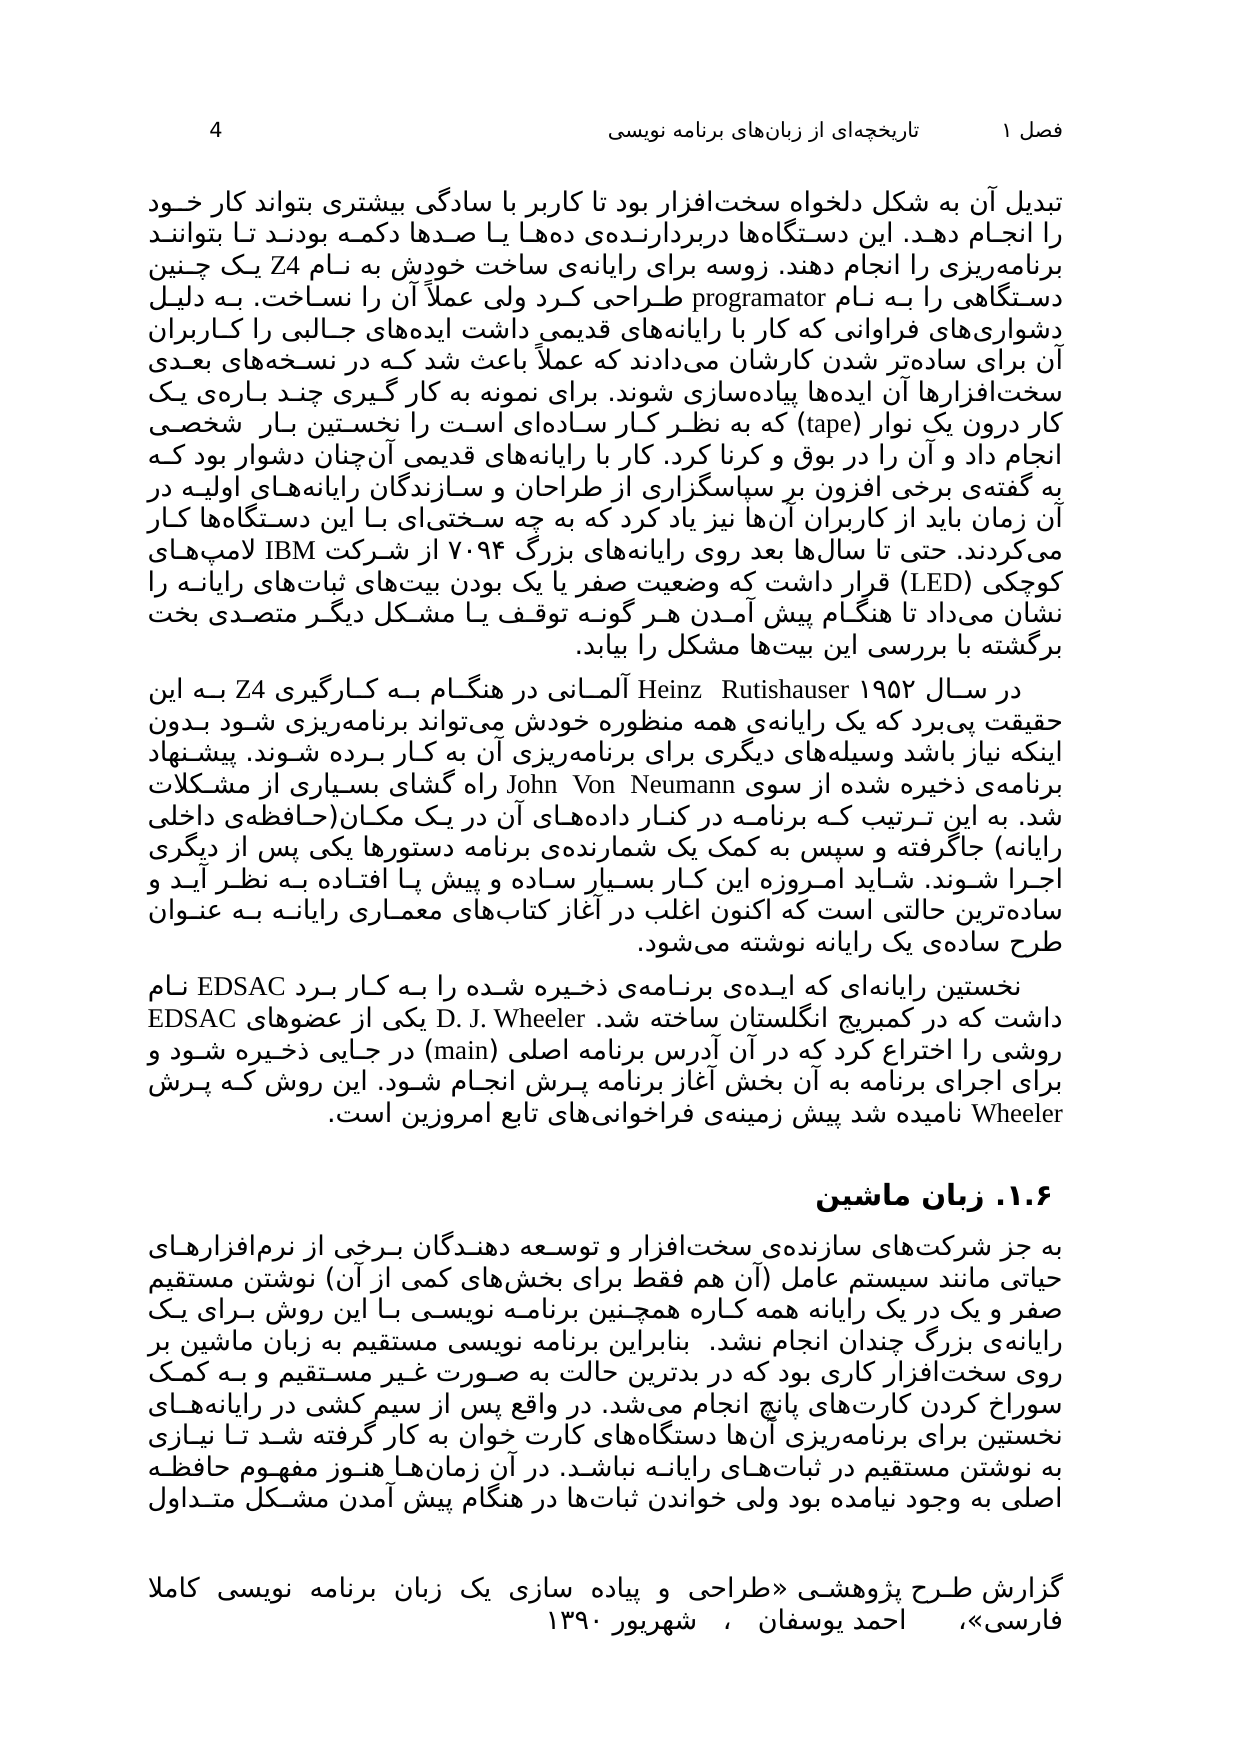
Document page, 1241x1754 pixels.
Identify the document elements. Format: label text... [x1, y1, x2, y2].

subtitle زبان ماشین [148, 1178, 1063, 1212]
text نخستین رایانه‌ای که ایده‌ی برنامه‌ی ذخیره شده را به کار برد EDSAC نام داشت که در کمبریج انگلستان ساخته شد. D. J. Wheeler یکی از عضوهای EDSAC روشی را اختراع کرد که در آن آدرس برنامه اصلی (main) در جایی ذخیره شود و برای اجرای برنامه به آن بخش آغاز برنامه پرش انجام شود. این روش که پرش Wheeler نامیده شد پیش زمینه‌ی فراخوانی‌های تابع امروزین است. [148, 970, 1063, 1129]
text در سال ۱۹۵۲ Heinz Rutishauser آلمانی در هنگام به کارگیری Z4 به این حقیقت پی‌برد که یک رایانه‌ی همه منظوره خودش می‌تواند برنامه‌ریزی شود بدون اینکه نیاز باشد وسیله‌های دیگری برای برنامه‌ریزی آن به کار برده شوند. پیشنهاد برنامه‌ی ذخیره شده از سوی John Von Neumann راه گشای بسیاری از مشکلات شد. به این ترتیب که برنامه در کنار داده‌های آن در یک مکان(حافظه‌ی داخلی رایانه) جاگرفته و سپس به کمک یک شمارنده‌ی برنامه دستورها یکی پس از دیگری اجرا شوند. شاید امروزه این کار بسیار ساده و پیش پا افتاده به نظر آید و ساده‌ترین حالتی است که اکنون اغلب در آغاز کتاب‌های معماری رایانه به عنوان طرح ساده‌ی یک رایانه نوشته می‌شود. [148, 673, 1063, 958]
text به جز شرکت‌های سازنده‌ی سخت‌افزار و توسعه دهندگان برخی از نرم‌افزارهای حیاتی مانند سیستم عامل (آن هم فقط برای بخش‌های کمی از آن) نوشتن مستقیم صفر و یک در یک رایانه همه کاره همچنین برنامه نویسی با این روش برای یک رایانه‌ی بزرگ چندان انجام نشد. بنابراین برنامه نویسی مستقیم به زبان ماشین بر روی سخت‌افزار کاری بود که در بدترین حالت به صورت غیر مستقیم و به کمک سوراخ کردن کارت‌های پانچ انجام می‌شد. در واقع پس از سیم کشی در رایانه‌های نخستین برای برنامه‌ریزی آن‌ها دستگاه‌های کارت خوان به کار گرفته شد تا نیازی به نوشتن مستقیم در ثبات‌های رایانه نباشد. در آن زمان‌ها هنوز مفهوم حافظه اصلی به وجود نیامده بود ولی خواندن ثبات‌ها در هنگام پیش آمدن مشکل متداول بود. [148, 1230, 1063, 1514]
text نخستین رایانه‌های واقعی به گونه‌ای بودند که برای انجام یک کار باید سیم کشی آن‌ها تغییر می‌کرد و این کار برنامه‌ریزی آن‌ها را برای حل یک مسأله بسیار دشوار می‌کرد. بنابراین دستگاه‌هایی ساخته شدند که کارشان گرفتن ورودی از کاربر و تبدیل آن به شکل دلخواه سخت‌افزار بود تا کاربر با سادگی بیشتری بتواند کار خود را انجام دهد. این دستگاه‌ها دربردارنده‌ی ده‌ها یا صدها دکمه بودند تا بتوانند برنامه‌ریزی را انجام دهند. زوسه برای رایانه‌‌ی ساخت خودش به نام Z4 یک چنین دستگاهی را به نام programator طراحی کرد ولی عملاً آن را نساخت. به دلیل دشواری‌های فراوانی که کار با رایانه‌های قدیمی داشت ایده‌های جالبی را کاربران آن برای ساده‌تر شدن کارشان می‌دادند که عملاً باعث شد که در نسخه‌های بعدی سخت‌افزارها آن ایده‌ها پیاده‌سازی شوند. برای نمونه به کار گیری چند باره‌ی یک کار درون یک نوار (tape) که به نظر کار ساده‌ای است را نخستین بار شخصی انجام داد و آن را در بوق و کرنا کرد. کار با رایانه‌های قدیمی آن‌چنان دشوار بود که به گفته‌ی برخی افزون بر سپاسگزاری از طراحان و سازندگان رایانه‌های اولیه در آن زمان باید از کاربران آن‌ها نیز یاد کرد که به چه سختی‌ای با این دستگاه‌ها کار می‌کردند. حتی تا سال‌ها بعد روی رایانه‌های بزرگ ۷۰۹۴ از شرکت IBM لامپ‌های کوچکی (LED) قرار داشت که وضعیت صفر یا یک بودن بیت‌های ثبات‌های رایانه را نشان می‌داد تا هنگام پیش آمدن هر گونه توقف یا مشکل دیگر متصدی بخت برگشته با بررسی این بیت‌ها مشکل را بیابد. [148, 186, 1063, 661]
